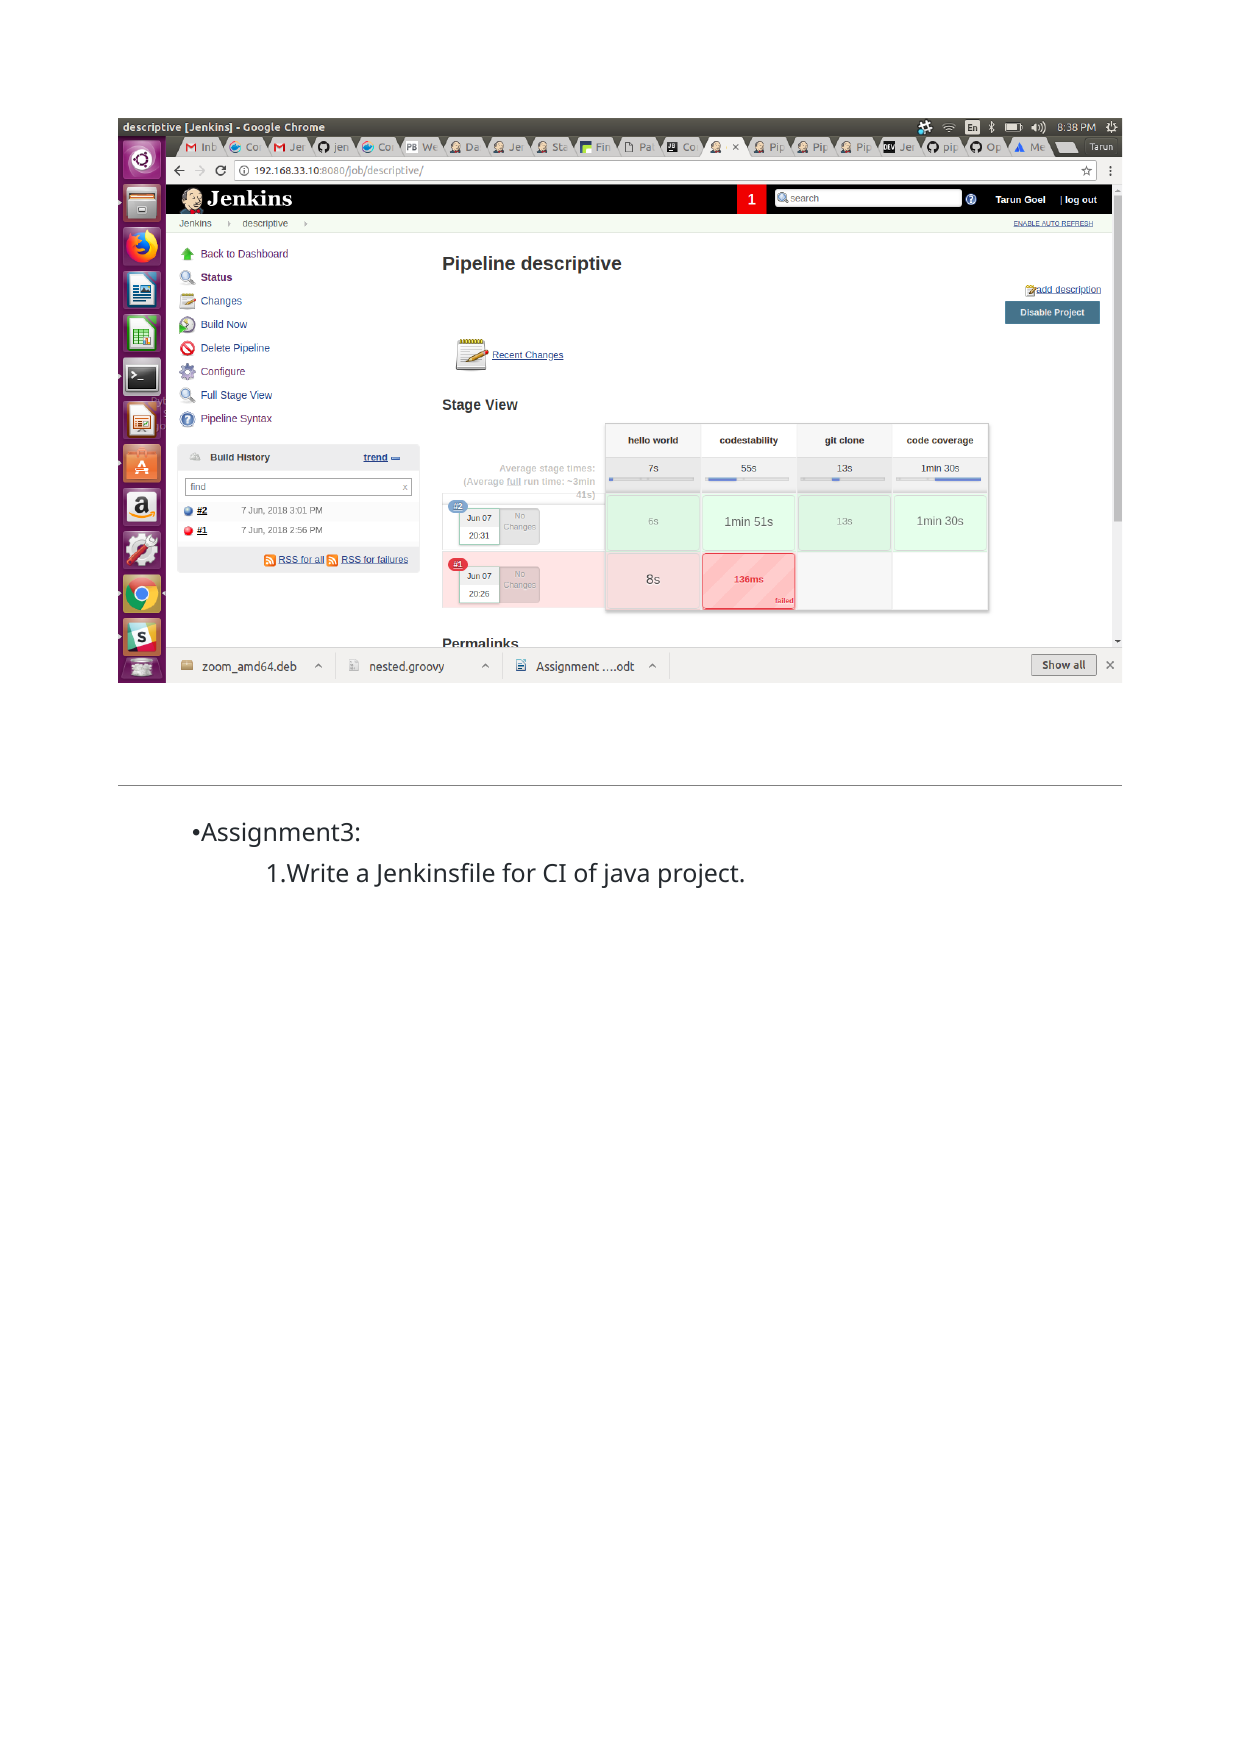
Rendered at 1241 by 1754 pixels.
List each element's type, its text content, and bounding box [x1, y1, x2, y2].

list Assignment3: [118, 815, 1122, 849]
picture [118, 118, 1123, 683]
list Write a Jenkinsfile for CI of java project. [118, 856, 1122, 890]
